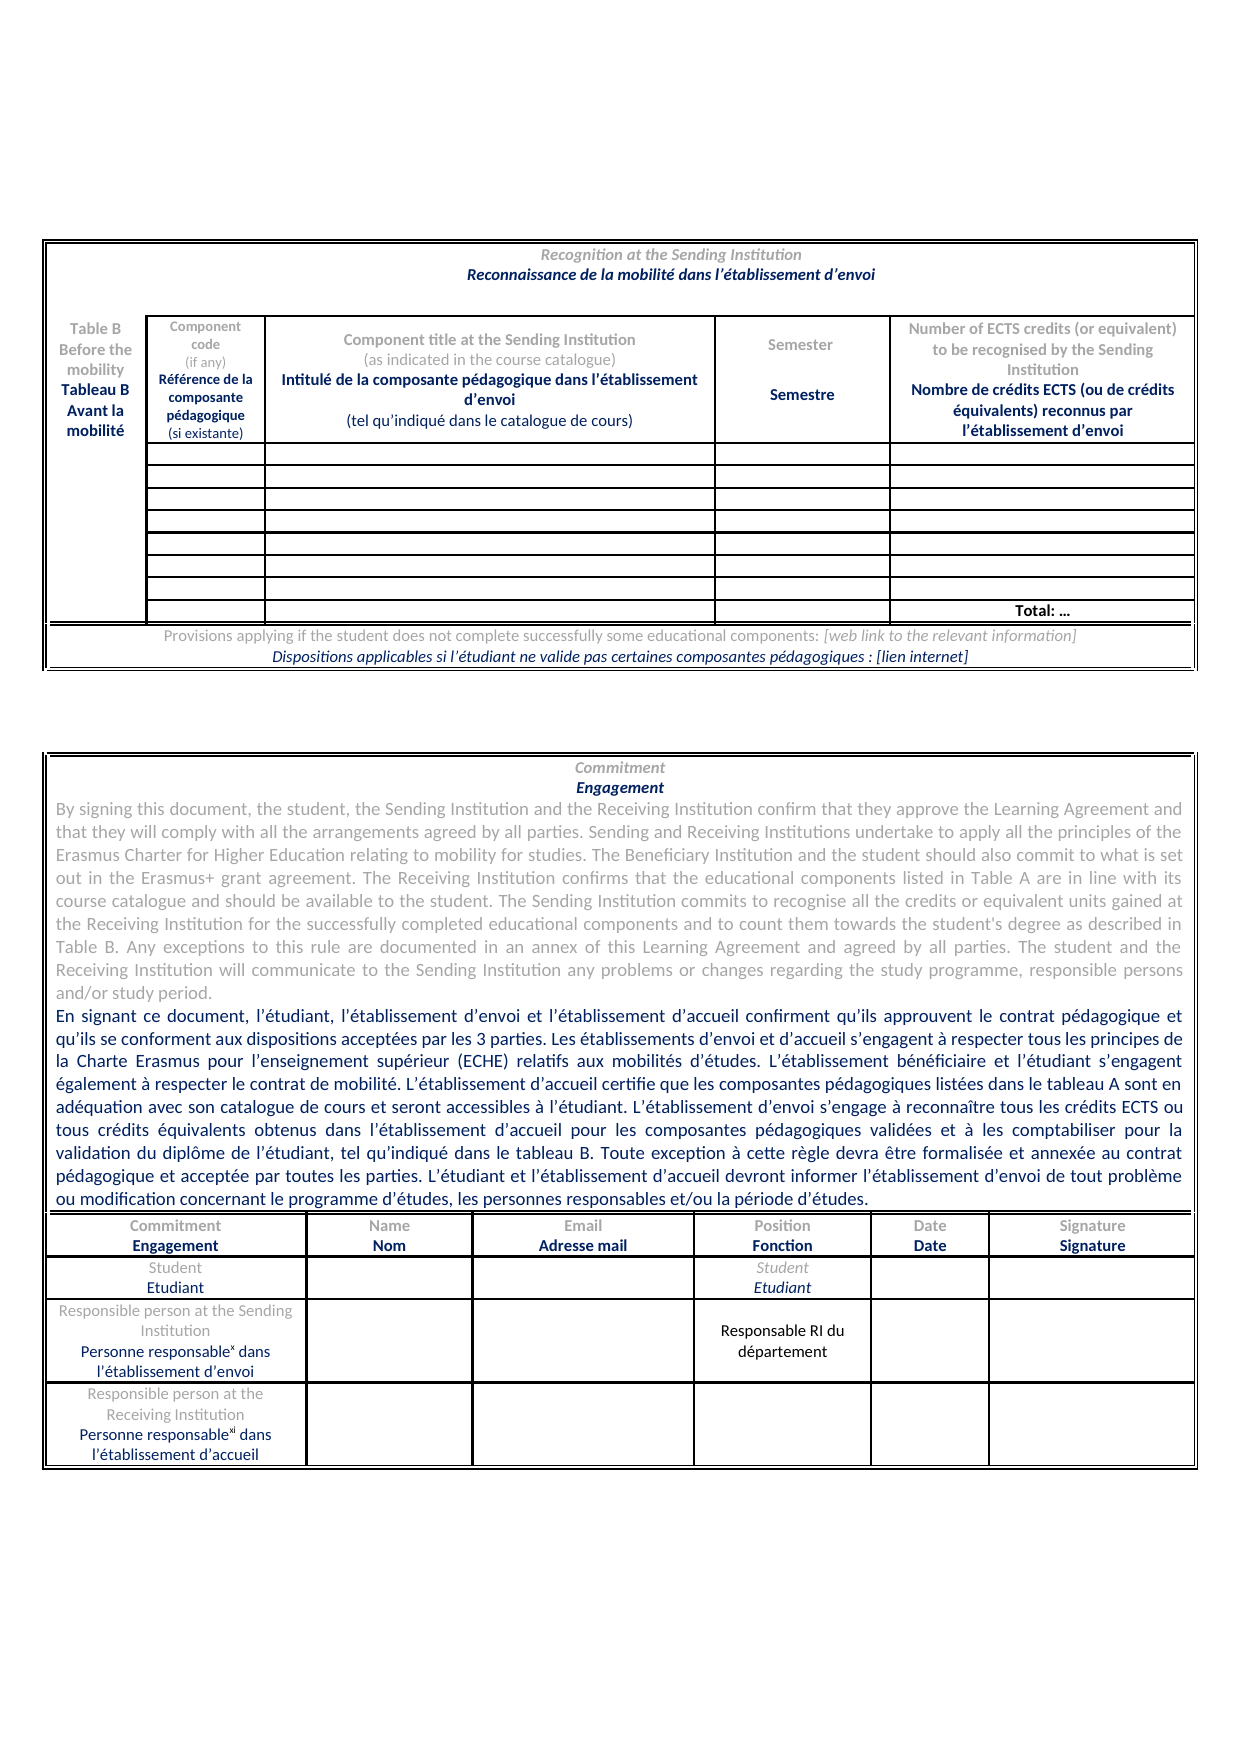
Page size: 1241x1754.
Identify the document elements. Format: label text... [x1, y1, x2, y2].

table_cell [146, 671, 265, 752]
table_cell [148, 489, 264, 509]
table_cell [664, 671, 752, 752]
table_cell Position Fonction [695, 1215, 870, 1255]
table_cell [872, 1300, 988, 1381]
table_cell [474, 1384, 693, 1465]
table_cell [457, 671, 560, 752]
table_cell [47, 487, 145, 509]
table_cell [148, 578, 264, 599]
table_cell Component title at the Sending Institution (as indicated in the course catalogue) Intitulé de la composante pédagogique dans l’établissement d’envoi (tel qu’indiqué dans le catalogue de cours) [266, 317, 714, 442]
table_cell Email Adresse mail [474, 1215, 693, 1255]
table_cell [1063, 666, 1196, 752]
table_cell [891, 534, 1194, 554]
table_cell [990, 1300, 1194, 1381]
table_cell [872, 1384, 988, 1465]
table_cell [148, 466, 264, 487]
table_cell [266, 489, 714, 509]
table_cell [47, 531, 145, 554]
table_cell [148, 556, 264, 576]
table_cell Provisions applying if the student does not complete successfully some educational components: [web link to the relevant information] Dispositions applicables si l’étudiant ne valide pas certaines composantes pédagogiques : [lien internet] [44, 621, 1196, 666]
table_cell [900, 671, 1063, 752]
table_cell [44, 666, 146, 752]
table_cell [891, 489, 1194, 509]
table_cell Name Nom [308, 1215, 471, 1255]
table_cell [872, 1258, 988, 1298]
table_cell [47, 509, 145, 531]
table_cell [474, 1300, 693, 1381]
table_cell Student Etudiant [47, 1258, 305, 1298]
table_cell Component code (if any) Référence de la composante pédagogique (si existante) [148, 317, 264, 442]
table_cell [266, 556, 714, 576]
table_cell [148, 534, 264, 554]
table_cell Commitment Engagement By signing this document, the student, the Sending Institution and the Receiving Institution confirm that they approve the Learning Agreement and that they will comply with all the arrangements agreed by all parties. Sending and Receiving Institutions undertake to apply all the principles of the Erasmus Charter for Higher Education relating to mobility for studies. The Beneficiary Institution and the student should also commit to what is set out in the Erasmus+ grant agreement. The Receiving Institution confirms that the educational components listed in Table A are in line with its course catalogue and should be available to the student. The Sending Institution commits to recognise all the credits or equivalent units gained at the Receiving Institution for the successfully completed educational components and to count them towards the student's degree as described in Table B. Any exceptions to this rule are documented in an annex of this Learning Agreement and agreed by all parties. The student and the Receiving Institution will communicate to the Sending Institution any problems or changes regarding the study programme, responsible persons and/or study period. En signant ce document, l’étudiant, l’établissement d’envoi et l’établissement d’accueil confirment qu’ils approuvent le contrat pédagogique et qu’ils se conforment aux dispositions acceptées par les 3 parties. Les établissements d’envoi et d’accueil s’engagent à respecter tous les principes de la Charte Erasmus pour l’enseignement supérieur (ECHE) relatifs aux mobilités d’études. L’établissement bénéficiaire et l’étudiant s’engagent également à respecter le contrat de mobilité. L’établissement d’accueil certifie que les composantes pédagogiques listées dans le tableau A sont en adéquation avec son catalogue de cours et seront accessibles à l’étudiant. L’établissement d’envoi s’engage à reconnaître tous les crédits ECTS ou tous crédits équivalents obtenus dans l’établissement d’accueil pour les composantes pédagogiques validées et à les comptabiliser pour la validation du diplôme de l’étudiant, tel qu’indiqué dans le tableau B. Toute exception à cette règle devra être formalisée et annexée au contrat pédagogique et acceptée par toutes les parties. L’étudiant et l’établissement d’accueil devront informer l’établissement d’envoi de tout problème ou modification concernant le programme d’études, les personnes responsables et/ou la période d’études. [44, 752, 1196, 1210]
table_cell [266, 601, 714, 621]
table_cell [266, 534, 714, 554]
table_cell Total: … [891, 601, 1194, 621]
table_cell Signature Signature [990, 1210, 1196, 1255]
table_cell [266, 578, 714, 599]
table_cell Responsible person at the Sending Institution Personne responsable dans l’établissement d’envoi [47, 1300, 305, 1381]
table_cell [695, 1384, 870, 1465]
table_cell [47, 554, 145, 576]
table_cell [308, 1258, 471, 1298]
table_cell [891, 466, 1194, 487]
table_cell [891, 511, 1194, 531]
table_cell [266, 511, 714, 531]
table_cell [474, 1258, 693, 1298]
table_cell [266, 466, 714, 487]
table_cell [891, 556, 1194, 576]
table_cell [990, 1258, 1194, 1298]
table_cell [716, 444, 889, 464]
table_cell [716, 556, 889, 576]
table_cell [47, 464, 145, 487]
table_cell [148, 444, 264, 464]
table_cell [716, 511, 889, 531]
table_cell [266, 444, 714, 464]
table_cell Date Date [872, 1215, 988, 1255]
table_cell Table B Before the mobility Tableau B Avant la mobilité [47, 315, 145, 442]
table_header Recognition at the Sending Institution Reconnaissance de la mobilité dans l’établissement d’envoi [146, 244, 1194, 315]
table_cell Responsible person at the Receiving Institution Personne responsable dans l’établissement d’accueil [47, 1384, 305, 1465]
table_header [47, 244, 146, 315]
table_cell Responsable RI du département [695, 1300, 870, 1381]
table_cell [716, 466, 889, 487]
table_cell [560, 671, 663, 752]
table_cell [308, 1384, 471, 1465]
table_cell [47, 599, 145, 621]
table_cell [265, 671, 457, 752]
table_cell Commitment Engagement [44, 1210, 305, 1255]
table_cell [47, 442, 145, 464]
table_cell [716, 578, 889, 599]
table_cell [148, 511, 264, 531]
table_cell [716, 534, 889, 554]
table_cell [47, 576, 145, 599]
table_cell [990, 1384, 1194, 1465]
table_cell Number of ECTS credits (or equivalent) to be recognised by the Sending Institution Nombre de crédits ECTS (ou de crédits équivalents) reconnus par l’établissement d’envoi [891, 317, 1194, 442]
table_cell [716, 601, 889, 621]
table_cell [716, 489, 889, 509]
table_cell [891, 578, 1194, 599]
table_cell [891, 444, 1194, 464]
table_cell [148, 601, 264, 621]
table_cell Semester Semestre [716, 317, 889, 442]
table_cell Student Etudiant [695, 1258, 870, 1298]
table_cell [752, 671, 900, 752]
table_cell [308, 1300, 471, 1381]
